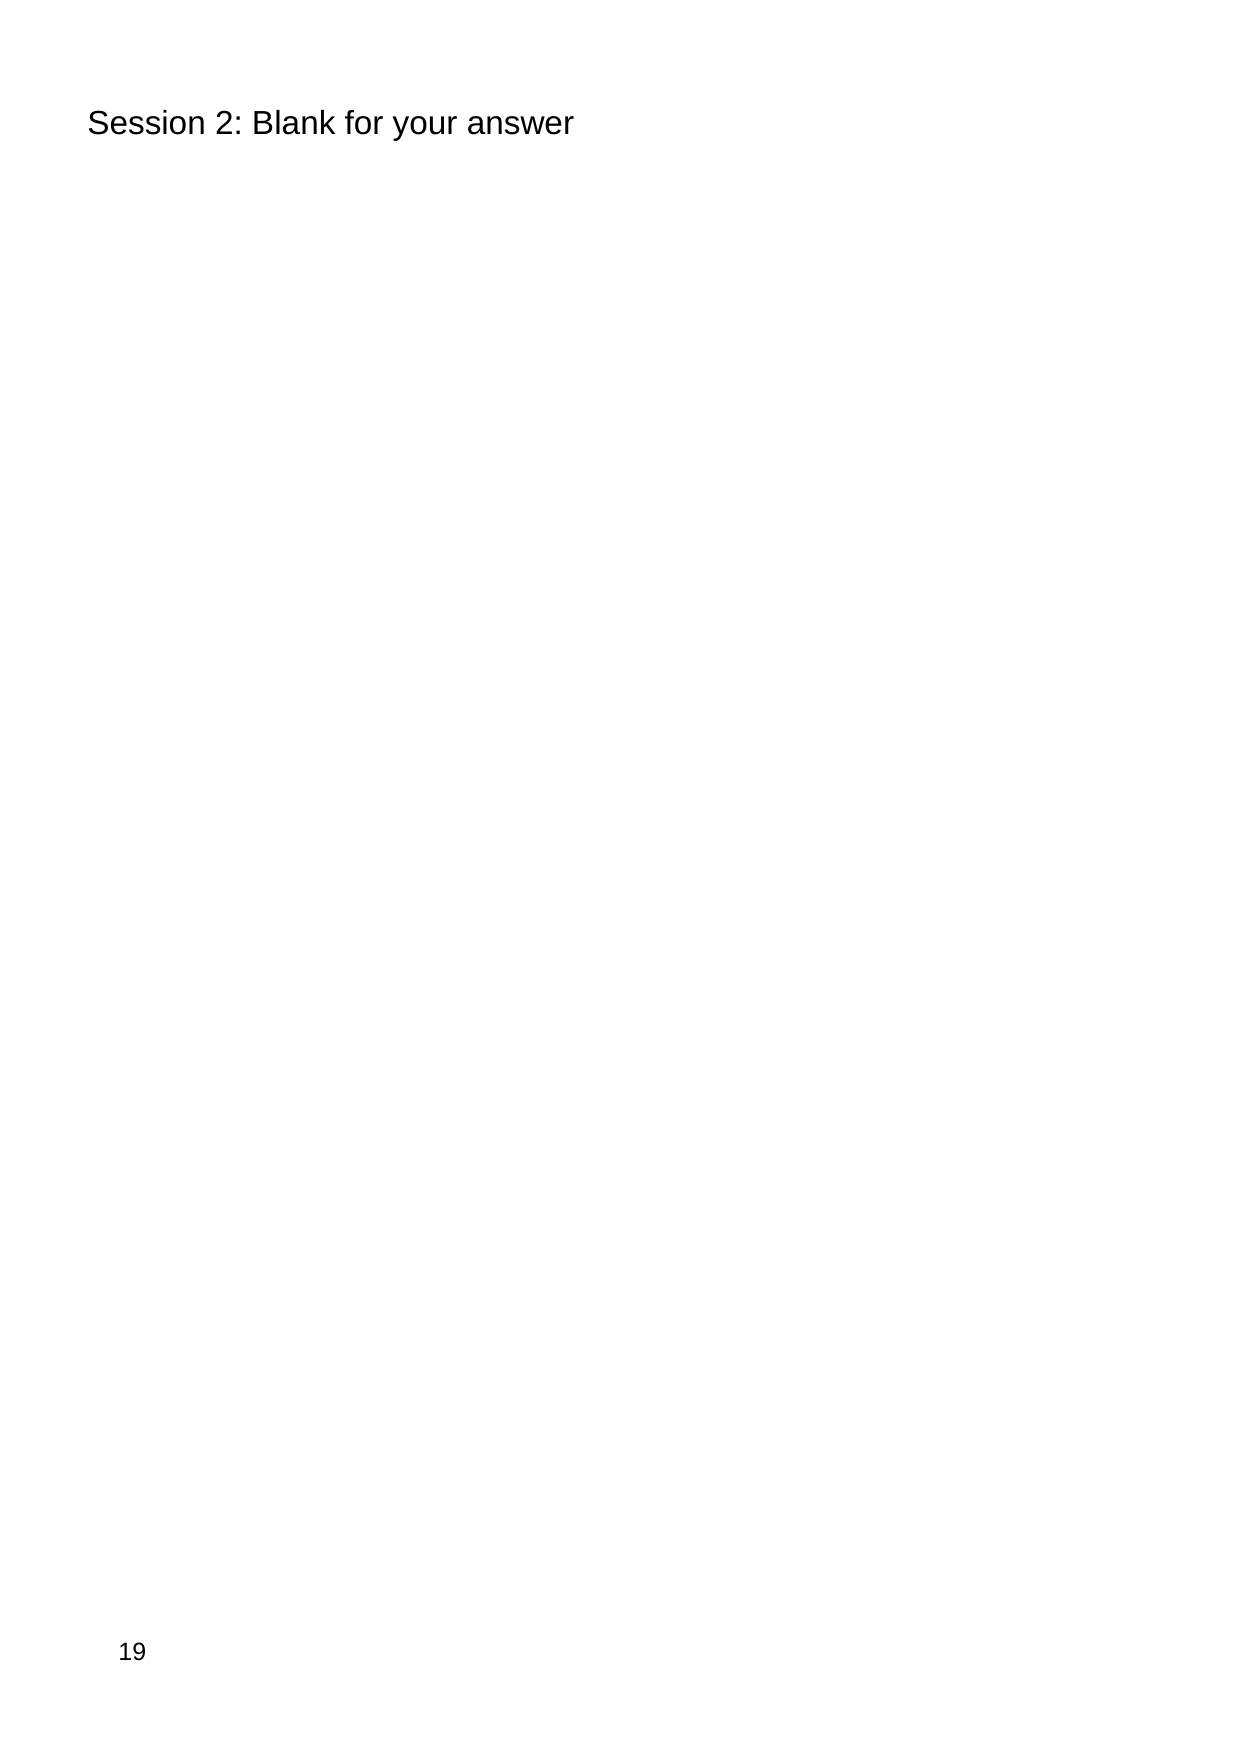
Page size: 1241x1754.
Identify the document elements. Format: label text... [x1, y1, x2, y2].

text Session 2: Blank for your answer [87, 103, 1152, 142]
